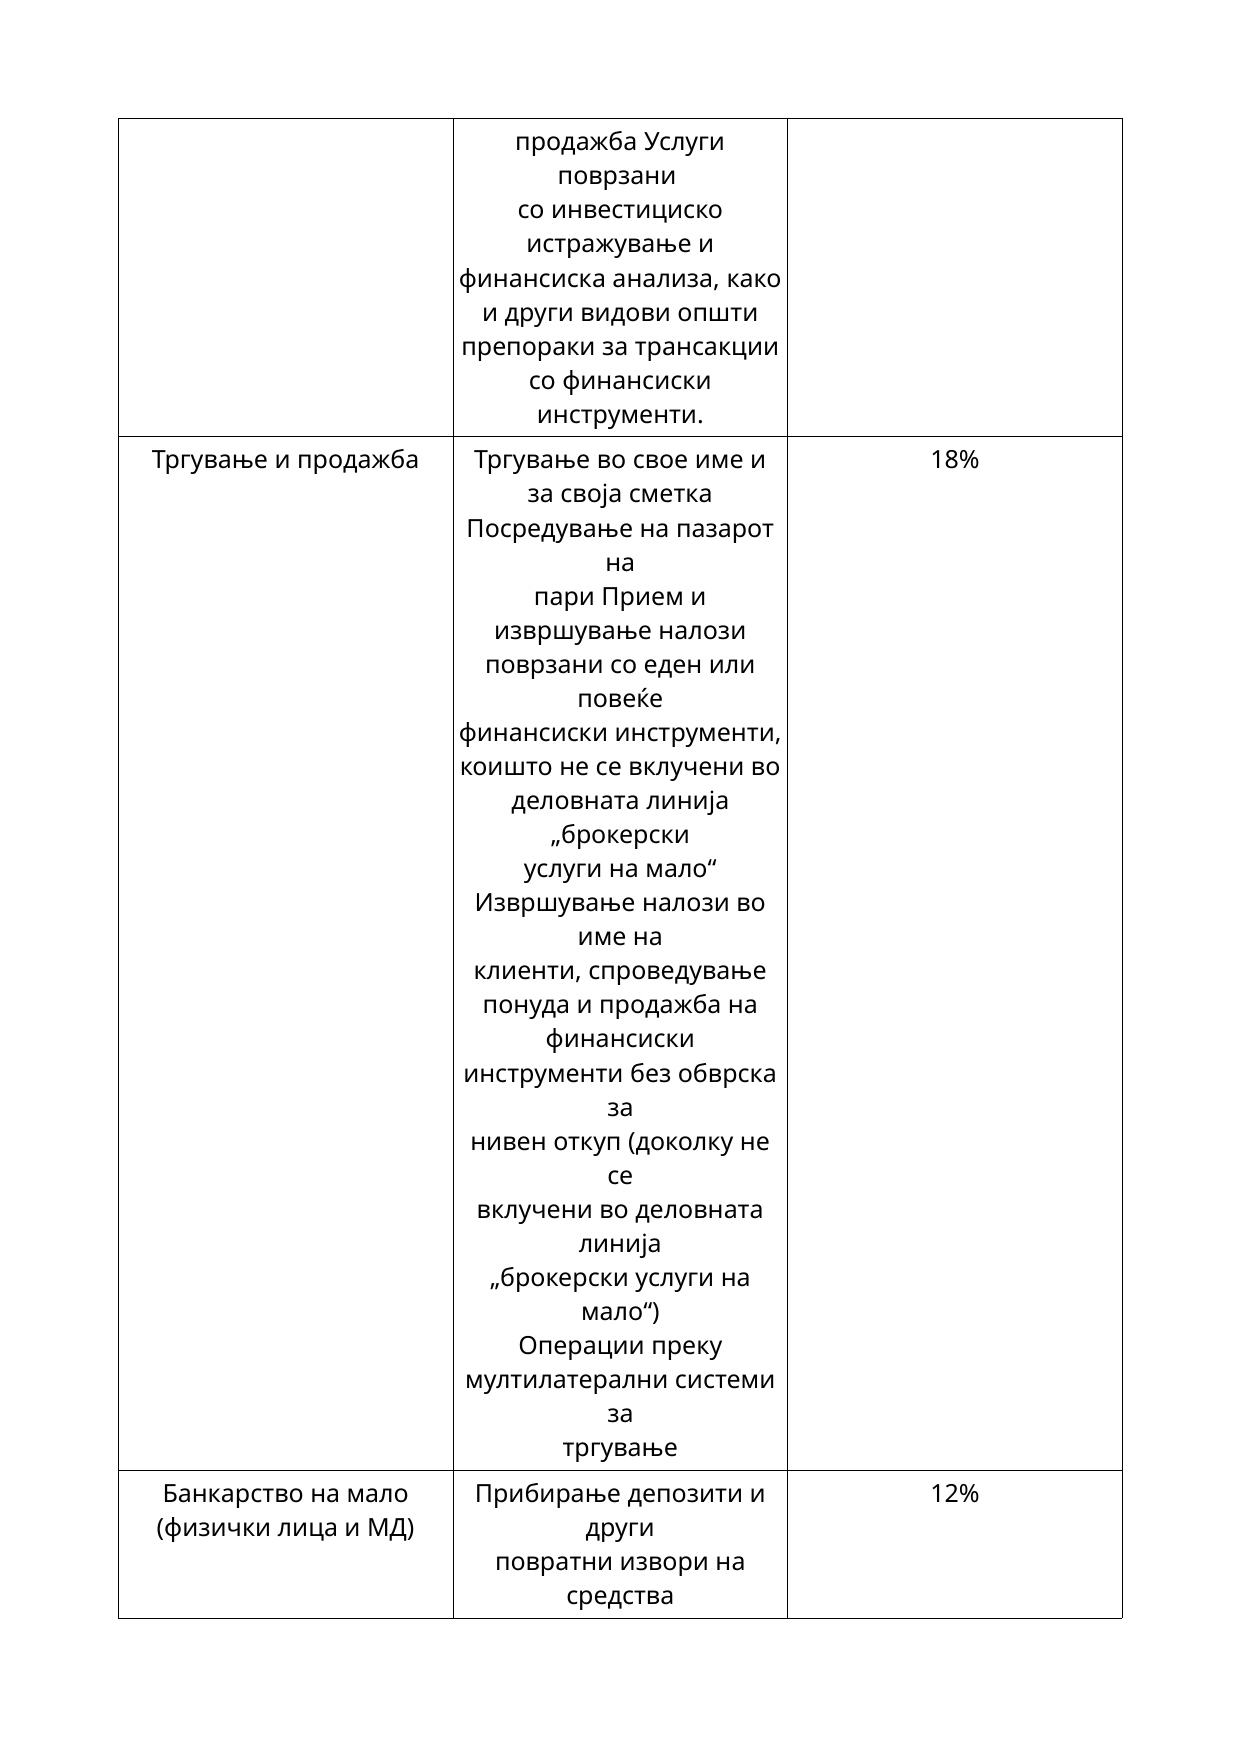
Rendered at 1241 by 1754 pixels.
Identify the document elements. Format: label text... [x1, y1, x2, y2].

table_cell 18% [788, 437, 1122, 1470]
table_cell Тргување и продажба [119, 437, 453, 1470]
table_cell [788, 119, 1122, 436]
table_cell Банкарство на мало (физички лица и МД) [119, 1471, 453, 1617]
table_cell [119, 119, 453, 436]
table_cell 12% [788, 1471, 1122, 1617]
table_cell Прибирање депозити и други повратни извори на средства [454, 1471, 787, 1617]
table_cell продажба Услуги поврзани со инвестициско истражување и финансиска анализа, како и други видови општи препораки за трансакции со финансиски инструменти. [454, 119, 787, 436]
table_cell Тргување во свое име и за своја сметка Посредување на пазарот на пари Прием и извршување налози поврзани со еден или повеќе финансиски инструменти, коишто не се вклучени во деловната линија „брокерски услуги на мало“ Извршување налози во име на клиенти, спроведување понуда и продажба на финансиски инструменти без обврска за нивен откуп (доколку не се вклучени во деловната линија „брокерски услуги на мало“) Операции преку мултилатерални системи за тргување [454, 437, 787, 1470]
